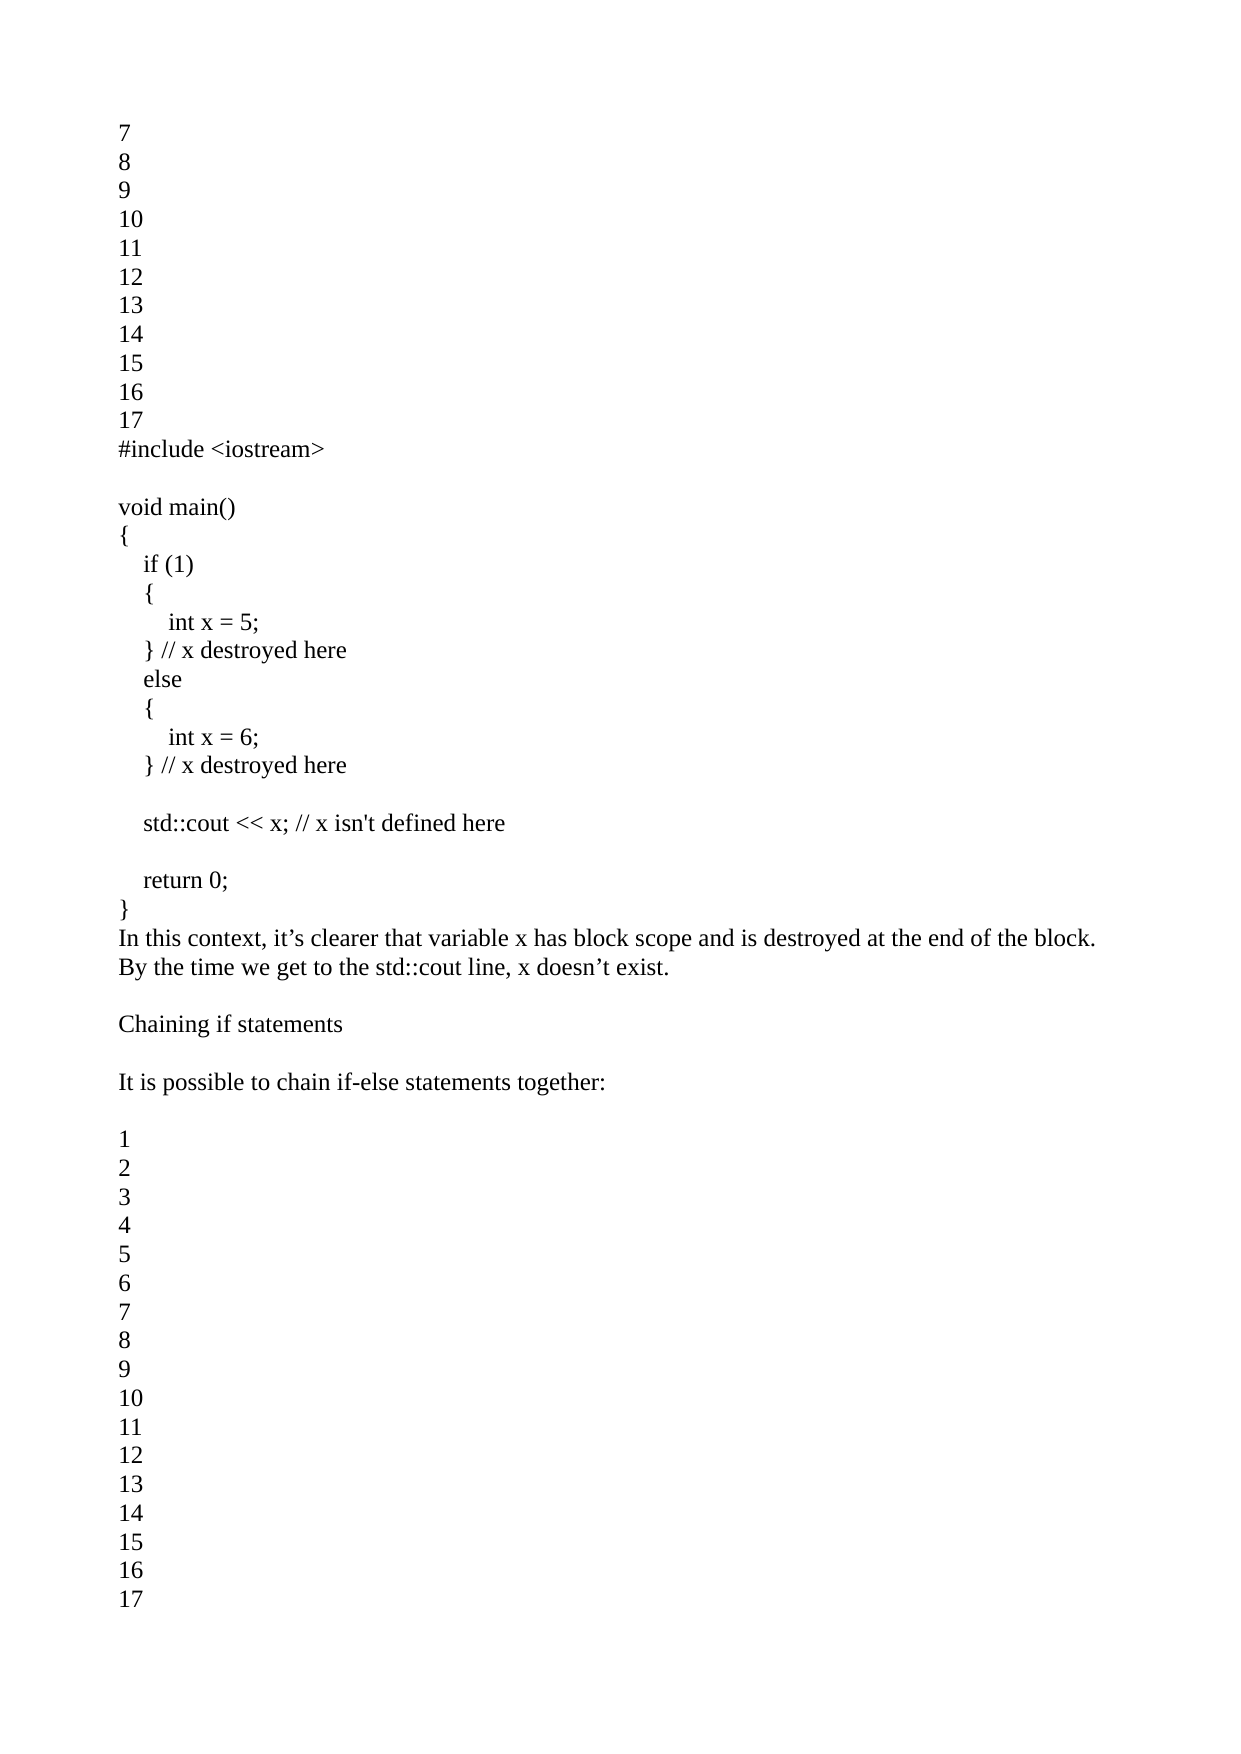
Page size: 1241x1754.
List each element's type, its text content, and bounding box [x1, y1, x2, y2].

text { [118, 521, 1122, 549]
text 8 [118, 1326, 1122, 1354]
text 17 [118, 406, 1122, 434]
text 4 [118, 1211, 1122, 1239]
text 2 [118, 1153, 1122, 1182]
text Chaining if statements [118, 1009, 1122, 1038]
text 9 [118, 176, 1122, 204]
text 5 [118, 1239, 1122, 1268]
text } [118, 894, 1122, 923]
text else [118, 664, 1122, 693]
text 3 [118, 1182, 1122, 1211]
text #include <iostream> [118, 434, 1122, 463]
text 15 [118, 348, 1122, 377]
text int x = 5; [118, 607, 1122, 636]
text 11 [118, 1412, 1122, 1441]
text } // x destroyed here [118, 636, 1122, 664]
text } // x destroyed here [118, 751, 1122, 779]
text 16 [118, 377, 1122, 406]
text void main() [118, 492, 1122, 521]
text 16 [118, 1556, 1122, 1584]
text 10 [118, 204, 1122, 233]
text 8 [118, 147, 1122, 176]
text { [118, 578, 1122, 607]
text 10 [118, 1383, 1122, 1412]
text 14 [118, 319, 1122, 348]
text return 0; [118, 866, 1122, 894]
text 9 [118, 1354, 1122, 1383]
text if (1) [118, 549, 1122, 578]
text { [118, 693, 1122, 722]
text 7 [118, 1297, 1122, 1326]
text 11 [118, 233, 1122, 262]
text 6 [118, 1268, 1122, 1297]
text 12 [118, 262, 1122, 291]
text 17 [118, 1584, 1122, 1613]
text int x = 6; [118, 722, 1122, 751]
text 13 [118, 291, 1122, 319]
text 13 [118, 1469, 1122, 1498]
text std::cout << x; // x isn't defined here [118, 808, 1122, 837]
text 1 [118, 1124, 1122, 1153]
text In this context, it’s clearer that variable x has block scope and is destroyed at the end of the block. By the time we get to the std::cout line, x doesn’t exist. [118, 923, 1122, 981]
text 15 [118, 1527, 1122, 1556]
text 12 [118, 1441, 1122, 1469]
text 7 [118, 118, 1122, 147]
text 14 [118, 1498, 1122, 1527]
text It is possible to chain if-else statements together: [118, 1067, 1122, 1096]
